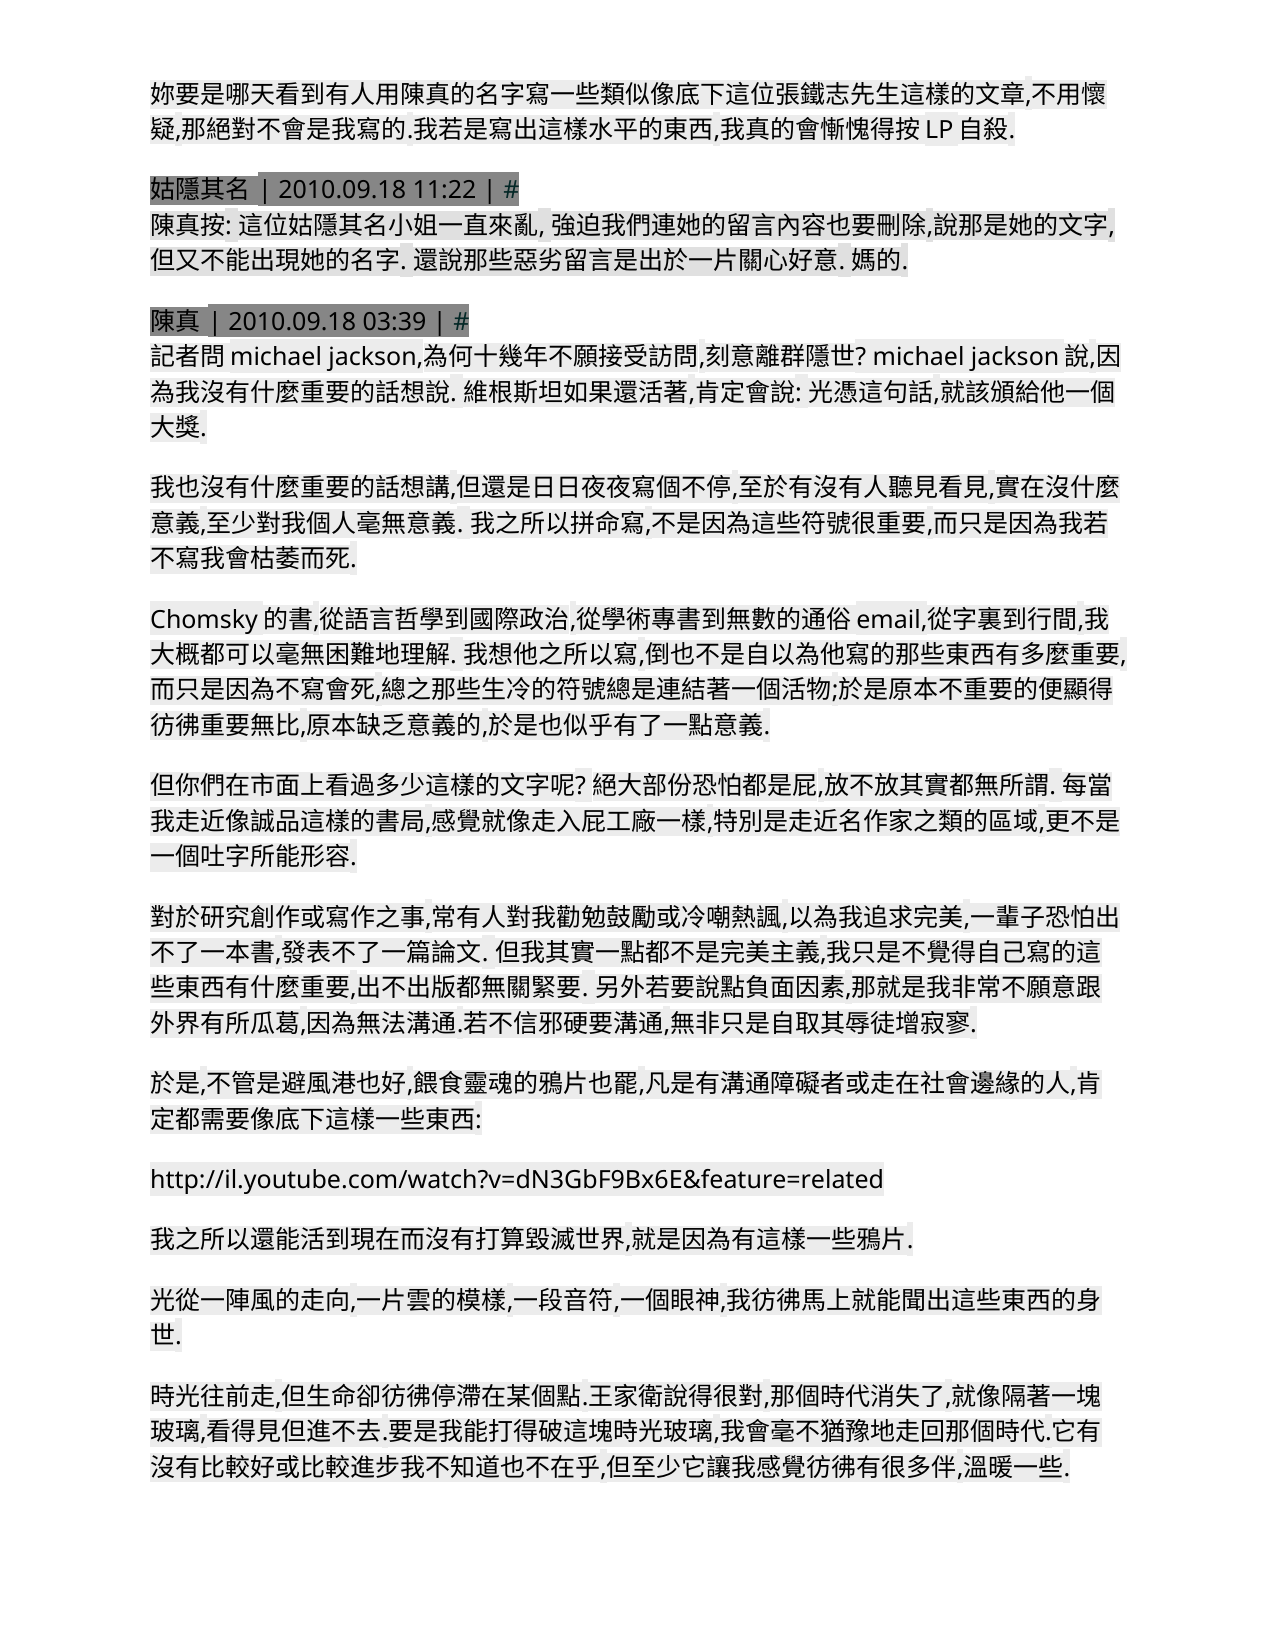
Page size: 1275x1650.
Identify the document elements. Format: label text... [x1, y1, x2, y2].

text 我之所以還能活到現在而沒有打算毀滅世界,就是因為有這樣一些鴉片. [150, 1221, 1125, 1256]
text 對於研究創作或寫作之事,常有人對我勸勉鼓勵或冷嘲熱諷,以為我追求完美,一輩子恐怕出不了一本書,發表不了一篇論文. 但我其實一點都不是完美主義,我只是不覺得自己寫的這些東西有什麼重要,出不出版都無關緊要. 另外若要說點負面因素,那就是我非常不願意跟外界有所瓜葛,因為無法溝通.若不信邪硬要溝通,無非只是自取其辱徒增寂寥. [150, 898, 1125, 1039]
text 我也沒有什麼重要的話想講,但還是日日夜夜寫個不停,至於有沒有人聽見看見,實在沒什麼意義,至少對我個人毫無意義. 我之所以拼命寫,不是因為這些符號很重要,而只是因為我若不寫我會枯萎而死. [150, 469, 1125, 575]
text 陳真 | 2010.09.18 03:39 | # [150, 302, 1125, 337]
text 但你們在市面上看過多少這樣的文字呢? 絕大部份恐怕都是屁,放不放其實都無所謂. 每當我走近像誠品這樣的書局,感覺就像走入屁工廠一樣,特別是走近名作家之類的區域,更不是一個吐字所能形容. [150, 767, 1125, 873]
text 光從一陣風的走向,一片雲的模樣,一段音符,一個眼神,我彷彿馬上就能聞出這些東西的身世. [150, 1281, 1125, 1352]
text 記者問michael jackson,為何十幾年不願接受訪問,刻意離群隱世? michael jackson說,因為我沒有什麼重要的話想說. 維根斯坦如果還活著,肯定會說: 光憑這句話,就該頒給他一個大獎. [150, 337, 1125, 444]
text http://il.youtube.com/watch?v=dN3GbF9Bx6E&feature=related [150, 1160, 1125, 1196]
text 妳要是哪天看到有人用陳真的名字寫一些類似像底下這位張鐵志先生這樣的文章,不用懷疑,那絕對不會是我寫的.我若是寫出這樣水平的東西,我真的會慚愧得按LP自殺. [150, 75, 1125, 146]
text 陳真按: 這位姑隱其名小姐一直來亂, 強迫我們連她的留言內容也要刪除,說那是她的文字,但又不能出現她的名字. 還說那些惡劣留言是出於一片關心好意. 媽的. [150, 206, 1125, 277]
text 姑隱其名 | 2010.09.18 11:22 | # [150, 171, 1125, 206]
text 於是,不管是避風港也好,餵食靈魂的鴉片也罷,凡是有溝通障礙者或走在社會邊緣的人,肯定都需要像底下這樣一些東西: [150, 1064, 1125, 1135]
text Chomsky的書,從語言哲學到國際政治,從學術專書到無數的通俗email,從字裏到行間,我大概都可以毫無困難地理解. 我想他之所以寫,倒也不是自以為他寫的那些東西有多麼重要,而只是因為不寫會死,總之那些生冷的符號總是連結著一個活物;於是原本不重要的便顯得彷彿重要無比,原本缺乏意義的,於是也似乎有了一點意義. [150, 600, 1125, 742]
text 時光往前走,但生命卻彷彿停滯在某個點.王家衛說得很對,那個時代消失了,就像隔著一塊玻璃,看得見但進不去.要是我能打得破這塊時光玻璃,我會毫不猶豫地走回那個時代.它有沒有比較好或比較進步我不知道也不在乎,但至少它讓我感覺彷彿有很多伴,溫暖一些. [150, 1377, 1125, 1519]
